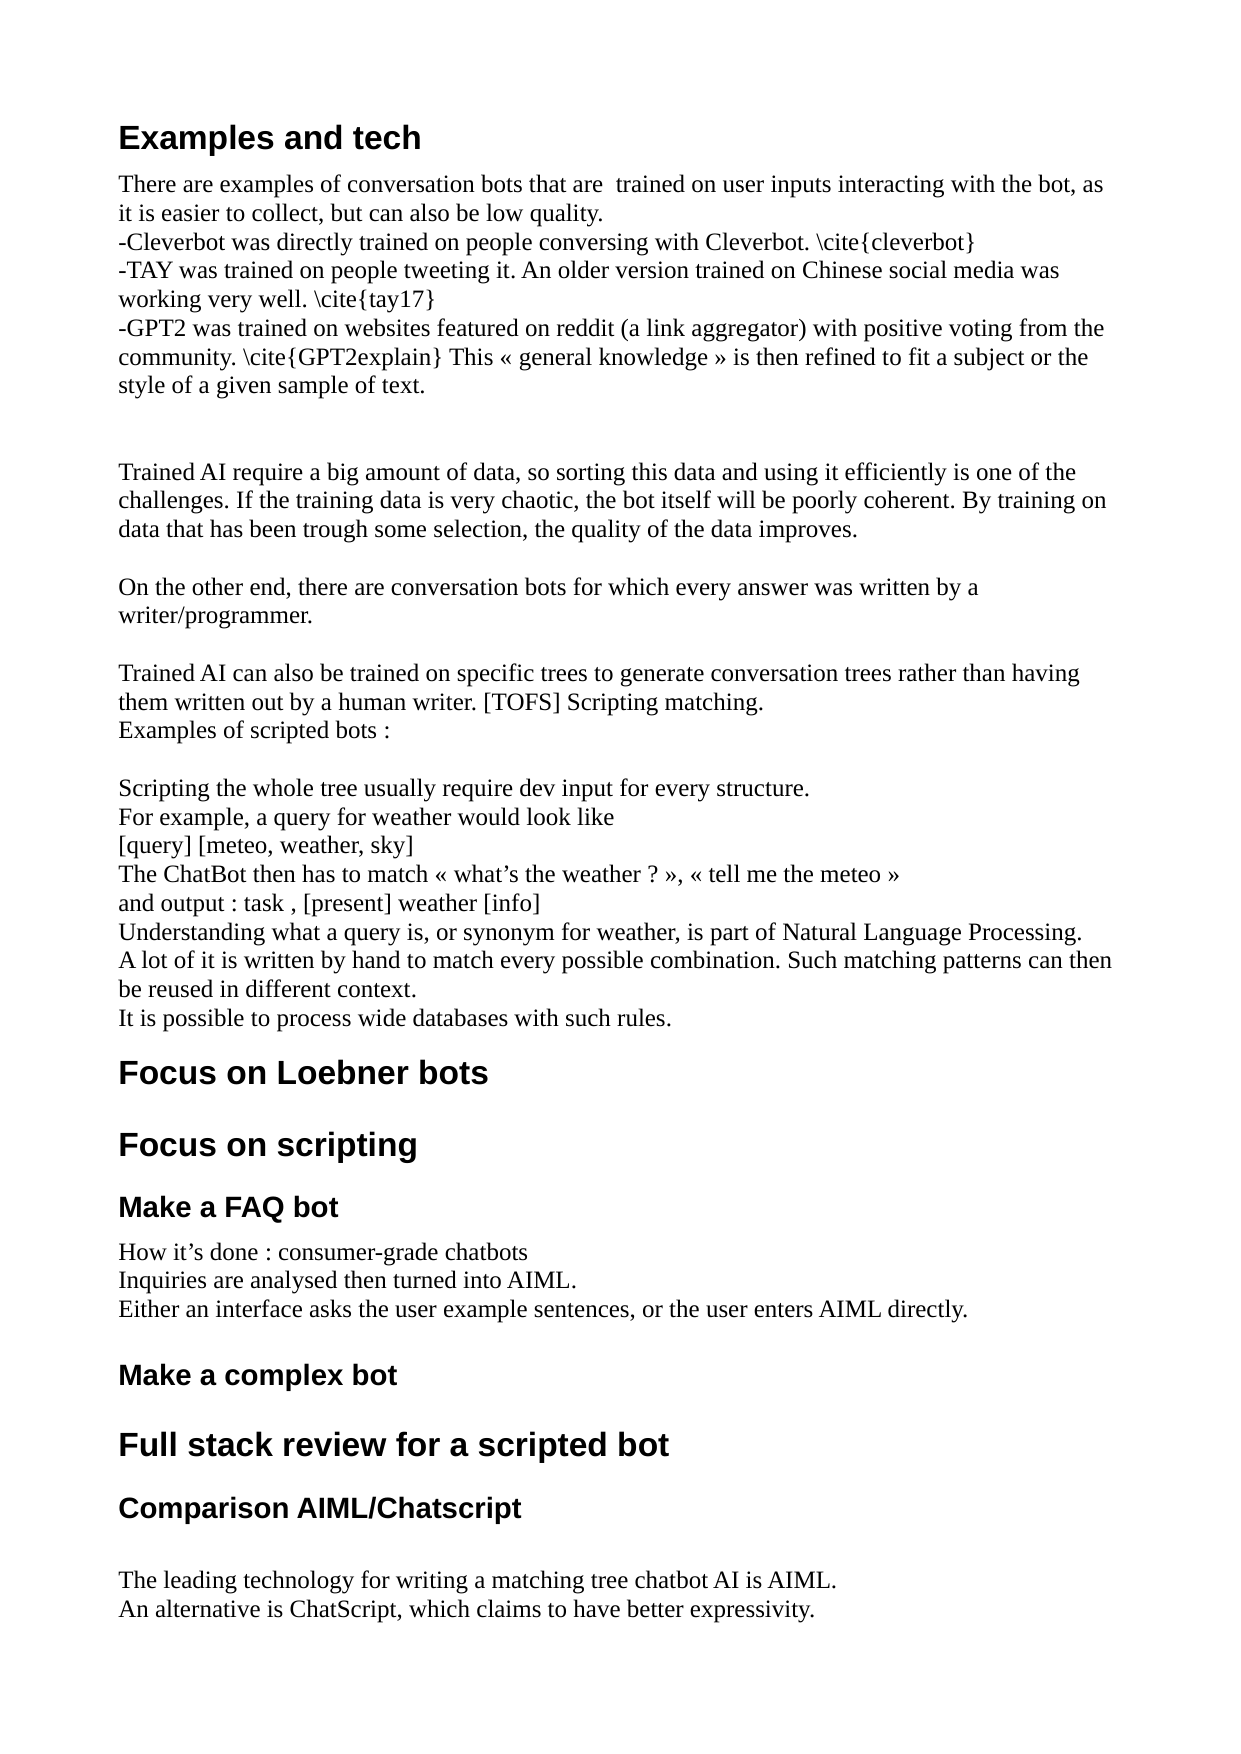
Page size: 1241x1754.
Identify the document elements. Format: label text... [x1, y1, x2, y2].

text There are examples of conversation bots that are trained on user inputs interacting with the bot, as it is easier to collect, but can also be low quality. [118, 169, 1122, 227]
text -TAY was trained on people tweeting it. An older version trained on Chinese social media was working very well. \cite{tay17} [118, 256, 1122, 313]
text Inquiries are analysed then turned into AIML. [118, 1265, 1122, 1294]
text Trained AI can also be trained on specific trees to generate conversation trees rather than having them written out by a human writer. [TOFS] Scripting matching. [118, 658, 1122, 716]
text How it’s done : consumer-grade chatbots [118, 1237, 1122, 1265]
text Either an interface asks the user example sentences, or the user enters AIML directly. [118, 1294, 1122, 1323]
text Examples of scripted bots : [118, 716, 1122, 744]
subtitle Focus on Loebner bots [118, 1053, 1122, 1091]
text The leading technology for writing a matching tree chatbot AI is AIML. [118, 1566, 1122, 1594]
text It is possible to process wide databases with such rules. [118, 1003, 1122, 1032]
text On the other end, there are conversation bots for which every answer was written by a writer/programmer. [118, 572, 1122, 629]
text A lot of it is written by hand to match every possible combination. Such matching patterns can then be reused in different context. [118, 946, 1122, 1003]
subtitle Full stack review for a scripted bot [118, 1425, 1122, 1463]
subtitle Make a FAQ bot [118, 1190, 1122, 1224]
text For example, a query for weather would look like [118, 802, 1122, 831]
text and output : task , [present] weather [info] [118, 888, 1122, 917]
subtitle Make a complex bot [118, 1358, 1122, 1391]
text The ChatBot then has to match « what’s the weather ? », « tell me the meteo » [118, 859, 1122, 888]
subtitle Comparison AIML/Chatscript [118, 1491, 1122, 1524]
subtitle Focus on scripting [118, 1124, 1122, 1163]
text Trained AI require a big amount of data, so sorting this data and using it efficiently is one of the challenges. If the training data is very chaotic, the bot itself will be poorly coherent. By training on data that has been trough some selection, the quality of the data improves. [118, 457, 1122, 543]
text An alternative is ChatScript, which claims to have better expressivity. [118, 1594, 1122, 1623]
text -GPT2 was trained on websites featured on reddit (a link aggregator) with positive voting from the community. \cite{GPT2explain} This « general knowledge » is then refined to fit a subject or the style of a given sample of text. [118, 313, 1122, 399]
subtitle Examples and tech [118, 118, 1122, 157]
text -Cleverbot was directly trained on people conversing with Cleverbot. \cite{cleverbot} [118, 227, 1122, 256]
text Understanding what a query is, or synonym for weather, is part of Natural Language Processing. [118, 917, 1122, 946]
text Scripting the whole tree usually require dev input for every structure. [118, 773, 1122, 802]
text [query] [meteo, weather, sky] [118, 831, 1122, 859]
